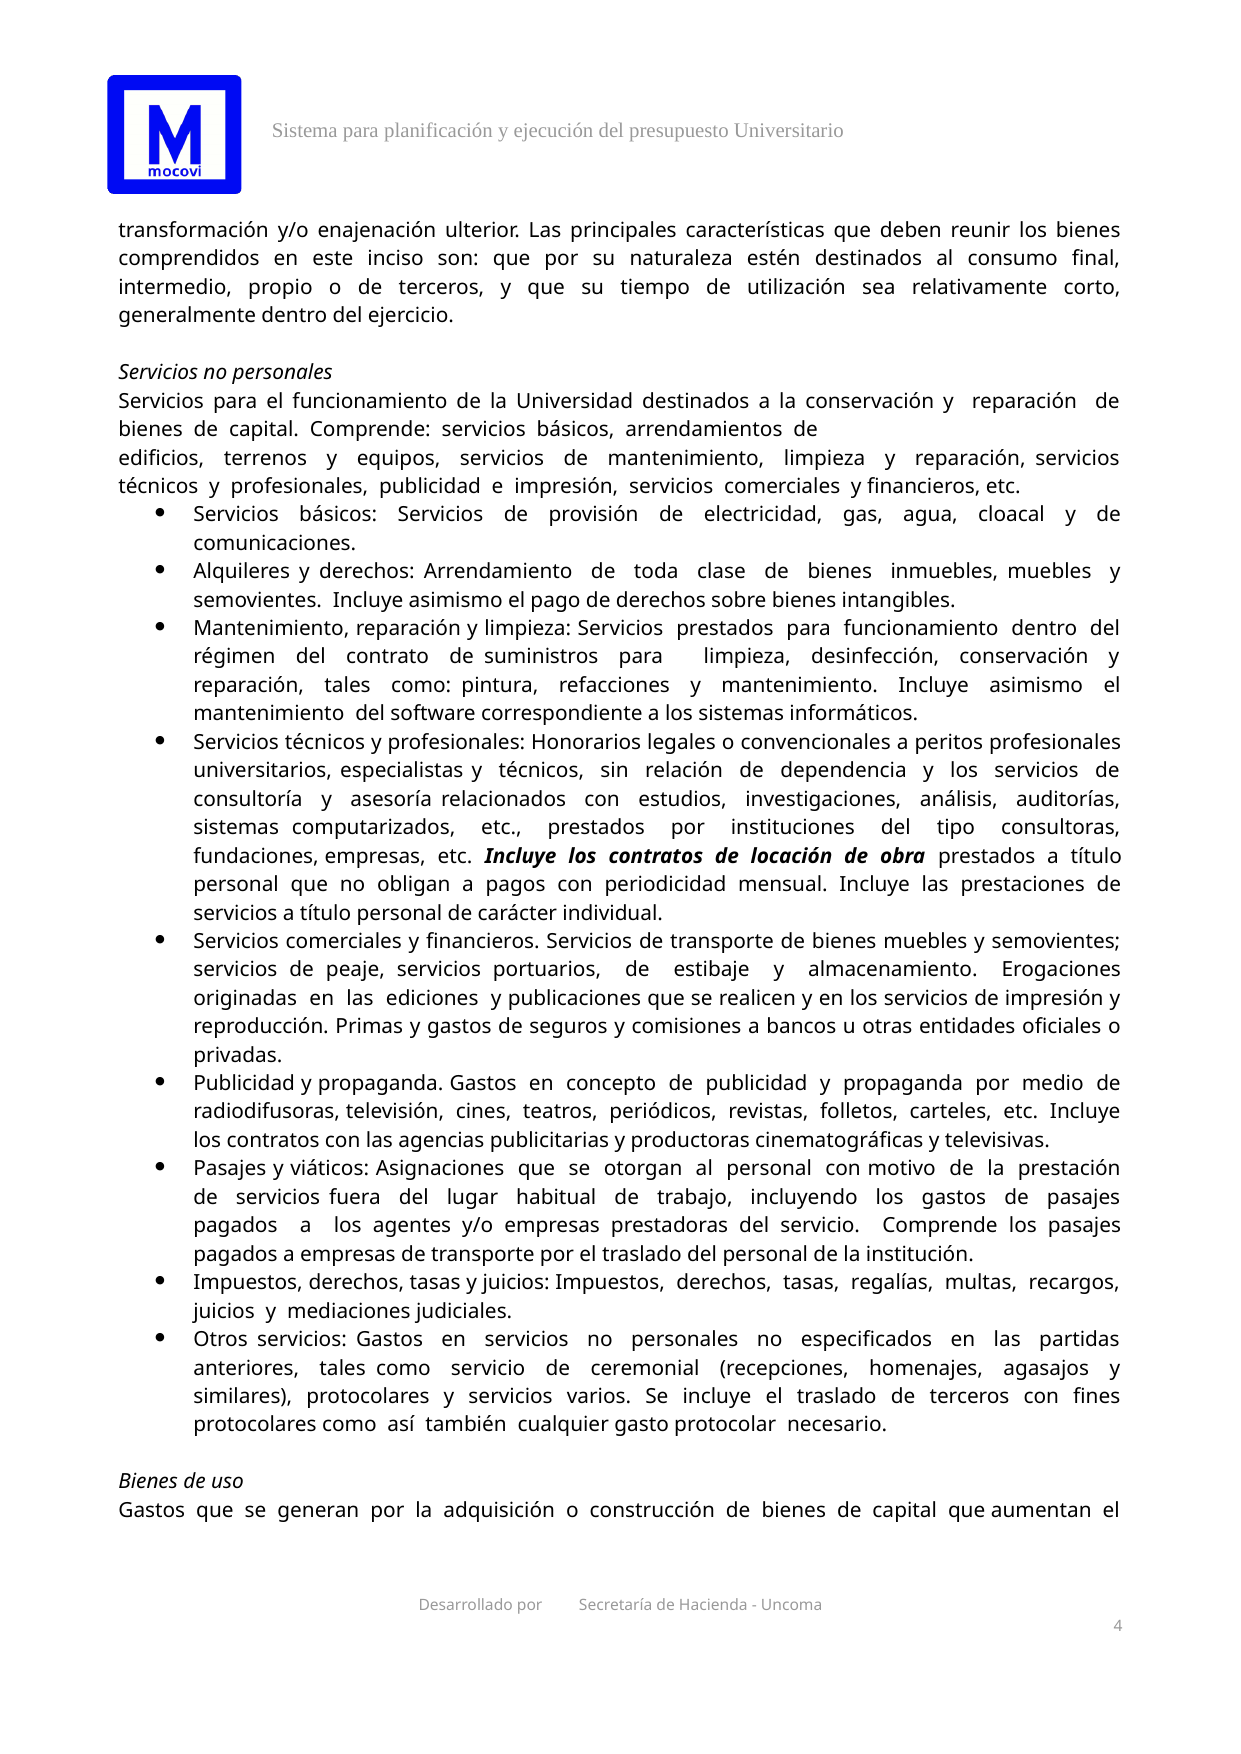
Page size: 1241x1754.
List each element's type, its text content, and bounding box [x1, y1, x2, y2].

list Publicidad y propaganda. Gastos en concepto de publicidad y propaganda por medio de radiodifusoras, televisión, cines, teatros, periódicos, revistas, folletos, carteles, etc. Incluye los contratos con las agencias publicitarias y productoras cinematográficas y televisivas. [156, 1068, 1122, 1153]
text transformación y/o enajenación ulterior. Las principales características que deben reunir los bienes comprendidos en este inciso son: que por su naturaleza estén destinados al consumo final, intermedio, propio o de terceros, y que su tiempo de utilización sea relativamente corto, generalmente dentro del ejercicio. [118, 215, 1122, 329]
text Servicios no personales [118, 357, 1122, 386]
list Servicios técnicos y profesionales: Honorarios legales o convencionales a peritos profesionales universitarios, especialistas y técnicos, sin relación de dependencia y los servicios de consultoría y asesoría relacionados con estudios, investigaciones, análisis, auditorías, sistemas computarizados, etc., prestados por instituciones del tipo consultoras, fundaciones, empresas, etc. Incluye los contratos de locación de obra prestados a título personal que no obligan a pagos con periodicidad mensual. Incluye las prestaciones de servicios a título personal de carácter individual. [156, 727, 1122, 926]
text Servicios para el funcionamiento de la Universidad destinados a la conservación y reparación de bienes de capital. Comprende: servicios básicos, arrendamientos de [118, 386, 1122, 443]
list Servicios comerciales y financieros. Servicios de transporte de bienes muebles y semovientes; servicios de peaje, servicios portuarios, de estibaje y almacenamiento. Erogaciones originadas en las ediciones y publicaciones que se realicen y en los servicios de impresión y reproducción. Primas y gastos de seguros y comisiones a bancos u otras entidades oficiales o privadas. [156, 926, 1122, 1068]
list Servicios básicos: Servicios de provisión de electricidad, gas, agua, cloacal y de comunicaciones. [156, 499, 1122, 556]
list Mantenimiento, reparación y limpieza: Servicios prestados para funcionamiento dentro del régimen del contrato de suministros para limpieza, desinfección, conservación y reparación, tales como: pintura, refacciones y mantenimiento. Incluye asimismo el mantenimiento del software correspondiente a los sistemas informáticos. [156, 613, 1122, 727]
text Bienes de uso [118, 1466, 1122, 1495]
list Pasajes y viáticos: Asignaciones que se otorgan al personal con motivo de la prestación de servicios fuera del lugar habitual de trabajo, incluyendo los gastos de pasajes pagados a los agentes y/o empresas prestadoras del servicio. Comprende los pasajes pagados a empresas de transporte por el traslado del personal de la institución. [156, 1153, 1122, 1267]
list Impuestos, derechos, tasas y juicios: Impuestos, derechos, tasas, regalías, multas, recargos, juicios y mediaciones judiciales. [156, 1267, 1122, 1324]
picture [107, 75, 242, 194]
list Alquileres y derechos: Arrendamiento de toda clase de bienes inmuebles, muebles y semovientes. Incluye asimismo el pago de derechos sobre bienes intangibles. [156, 556, 1122, 613]
list Otros servicios: Gastos en servicios no personales no especificados en las partidas anteriores, tales como servicio de ceremonial (recepciones, homenajes, agasajos y similares), protocolares y servicios varios. Se incluye el traslado de terceros con fines protocolares como así también cualquier gasto protocolar necesario. [156, 1324, 1122, 1438]
text edificios, terrenos y equipos, servicios de mantenimiento, limpieza y reparación, servicios técnicos y profesionales, publicidad e impresión, servicios comerciales y financieros, etc. [118, 443, 1122, 499]
text Gastos que se generan por la adquisición o construcción de bienes de capital que aumentan el [118, 1495, 1122, 1523]
